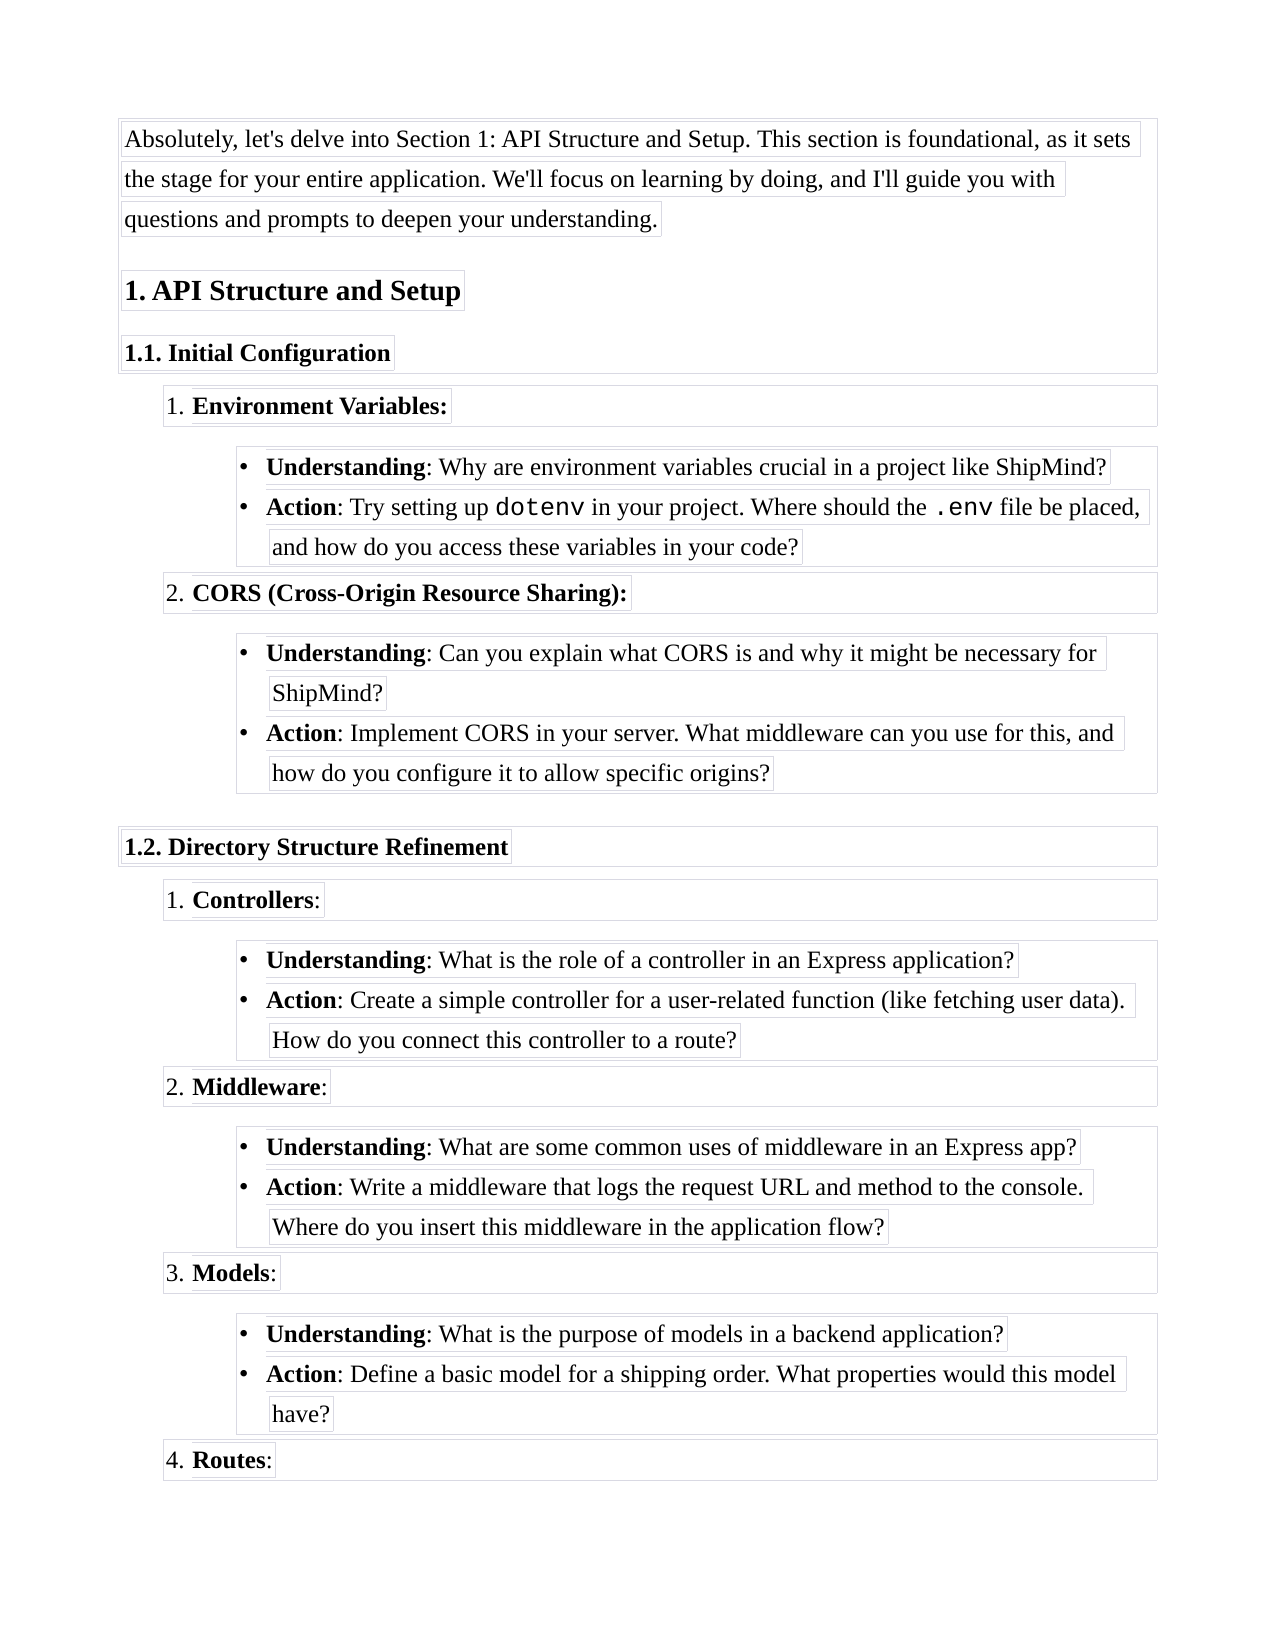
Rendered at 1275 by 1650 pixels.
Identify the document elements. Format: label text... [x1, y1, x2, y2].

list Routes: [164, 1440, 1157, 1480]
subtitle 1. API Structure and Setup [119, 267, 1157, 310]
list Action: Implement CORS in your server. What middleware can you use for this, and how do you configure it to allow specific origins? [237, 712, 1157, 793]
list Understanding: What is the role of a controller in an Express application? [237, 941, 1157, 977]
list Action: Try setting up dotenv in your project. Where should the .env file be placed, and how do you access these variables in your code? [237, 486, 1157, 566]
list Understanding: Why are environment variables crucial in a project like ShipMind? [237, 447, 1157, 484]
text Absolutely, let's delve into Section 1: API Structure and Setup. This section is foundational, as it sets the stage for your entire application. We'll focus on learning by doing, and I'll guide you with questions and prompts to deepen your understanding. [119, 119, 1157, 236]
list Middleware: [164, 1067, 1157, 1106]
subtitle 1.2. Directory Structure Refinement [119, 827, 1157, 866]
list Controllers: [164, 880, 1157, 920]
list Understanding: What are some common uses of middleware in an Express app? [237, 1127, 1157, 1164]
list Understanding: Can you explain what CORS is and why it might be necessary for ShipMind? [237, 634, 1157, 710]
list Action: Create a simple controller for a user-related function (like fetching user data). How do you connect this controller to a route? [237, 979, 1157, 1060]
list Environment Variables: [164, 386, 1157, 426]
list Action: Define a basic model for a shipping order. What properties would this model have? [237, 1353, 1157, 1434]
list Action: Write a middleware that logs the request URL and method to the console. Where do you insert this middleware in the application flow? [237, 1166, 1157, 1247]
list CORS (Cross-Origin Resource Sharing): [164, 573, 1157, 613]
list Models: [164, 1253, 1157, 1293]
subtitle 1.1. Initial Configuration [119, 332, 1157, 373]
list Understanding: What is the purpose of models in a backend application? [237, 1314, 1157, 1351]
